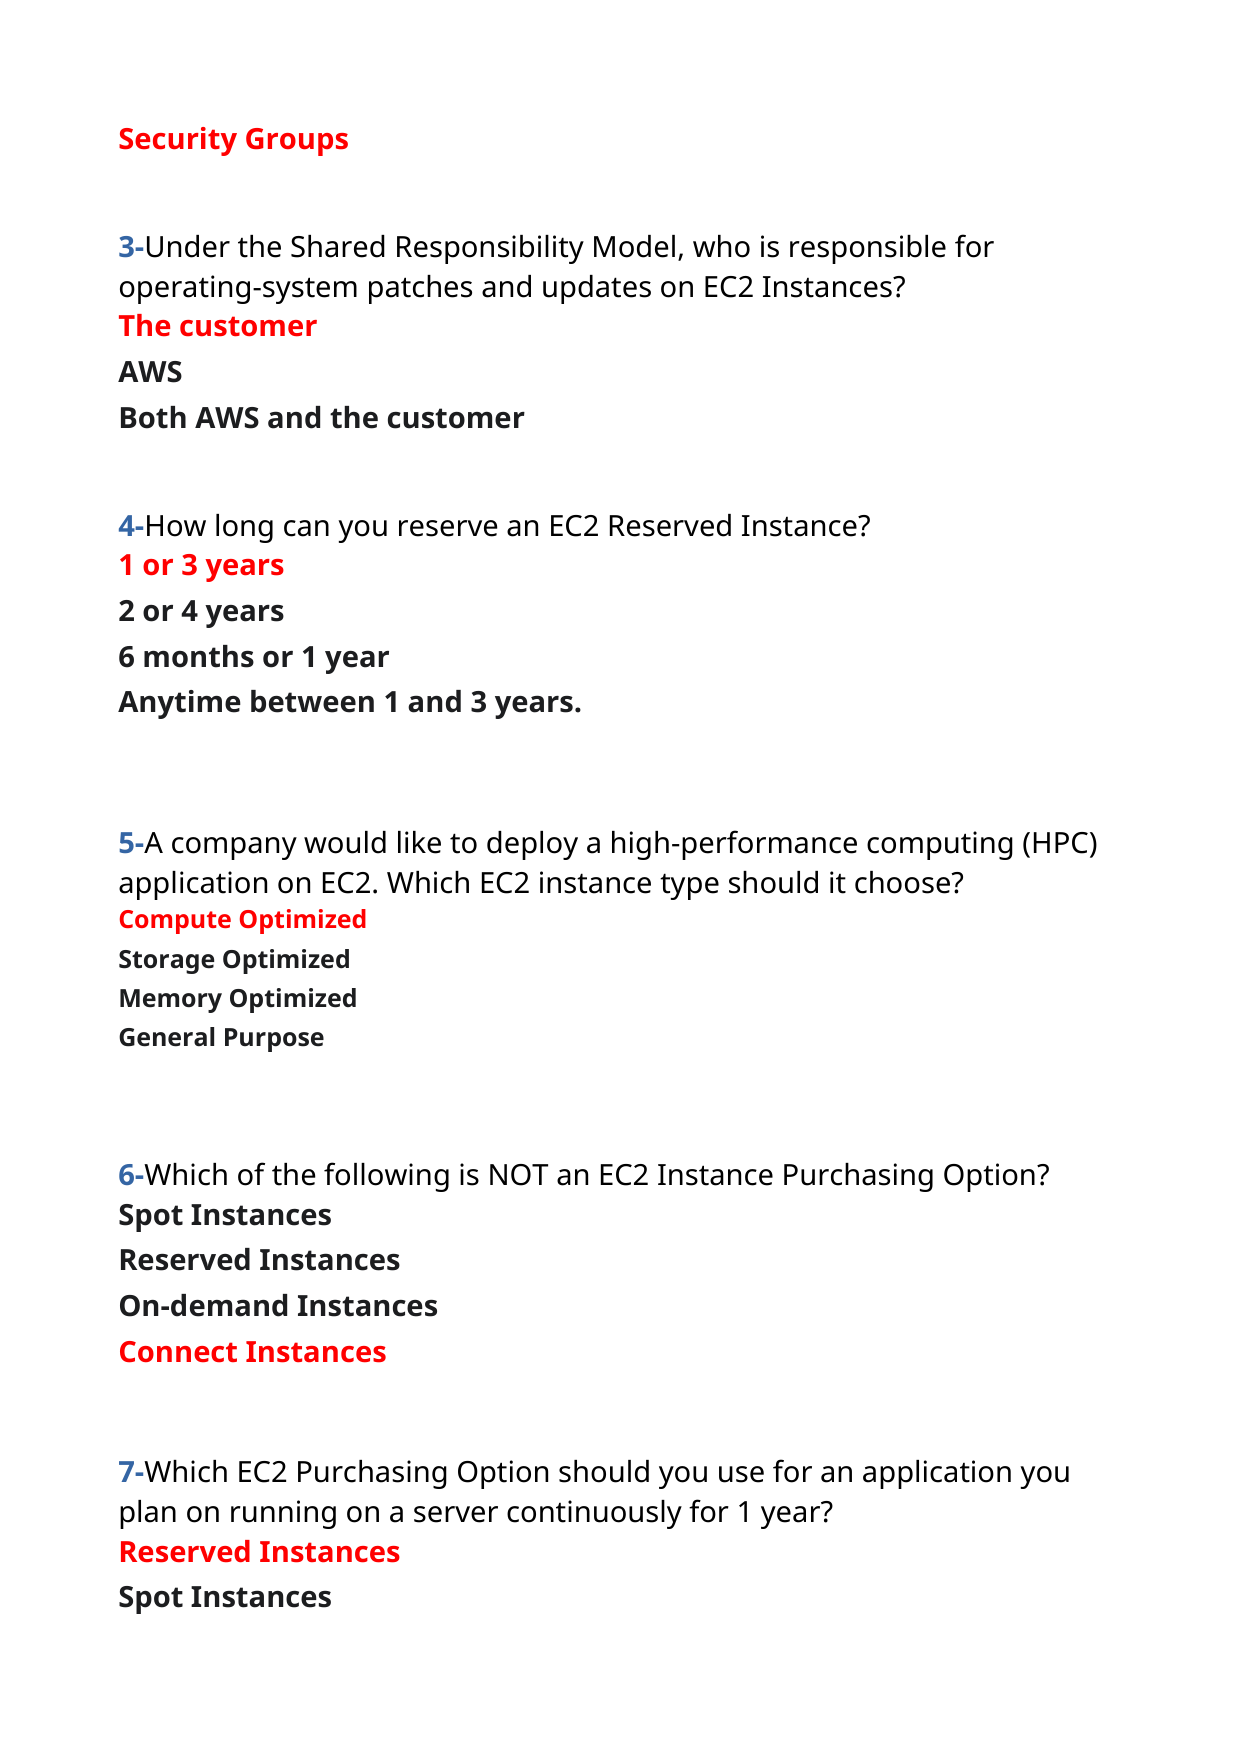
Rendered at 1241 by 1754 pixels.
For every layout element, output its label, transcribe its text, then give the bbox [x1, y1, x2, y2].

list On-demand Instances [118, 1285, 1122, 1325]
list 1 or 3 years [118, 545, 1122, 584]
list Security Groups [118, 118, 1122, 158]
list 2 or 4 years [118, 590, 1122, 630]
list Memory Optimized [118, 980, 1122, 1014]
list Spot Instances [118, 1194, 1122, 1234]
text 4-How long can you reserve an EC2 Reserved Instance? [118, 505, 1122, 545]
text 5-A company would like to deploy a high-performance computing (HPC) application on EC2. Which EC2 instance type should it choose? [118, 823, 1122, 902]
list The customer [118, 306, 1122, 345]
text 3-Under the Shared Responsibility Model, who is responsible for operating-system patches and updates on EC2 Instances? [118, 226, 1122, 306]
list General Purpose [118, 1019, 1122, 1054]
list Anytime between 1 and 3 years. [118, 682, 1122, 721]
list Spot Instances [118, 1577, 1122, 1616]
list Reserved Instances [118, 1239, 1122, 1279]
list 6 months or 1 year [118, 636, 1122, 676]
list AWS [118, 351, 1122, 391]
text 7-Which EC2 Purchasing Option should you use for an application you plan on running on a server continuously for 1 year? [118, 1452, 1122, 1531]
list Compute Optimized [118, 902, 1122, 936]
list Storage Optimized [118, 941, 1122, 975]
list Connect Instances [118, 1331, 1122, 1371]
list Reserved Instances [118, 1531, 1122, 1571]
list Both AWS and the customer [118, 397, 1122, 437]
text 6-Which of the following is NOT an EC2 Instance Purchasing Option? [118, 1154, 1122, 1194]
